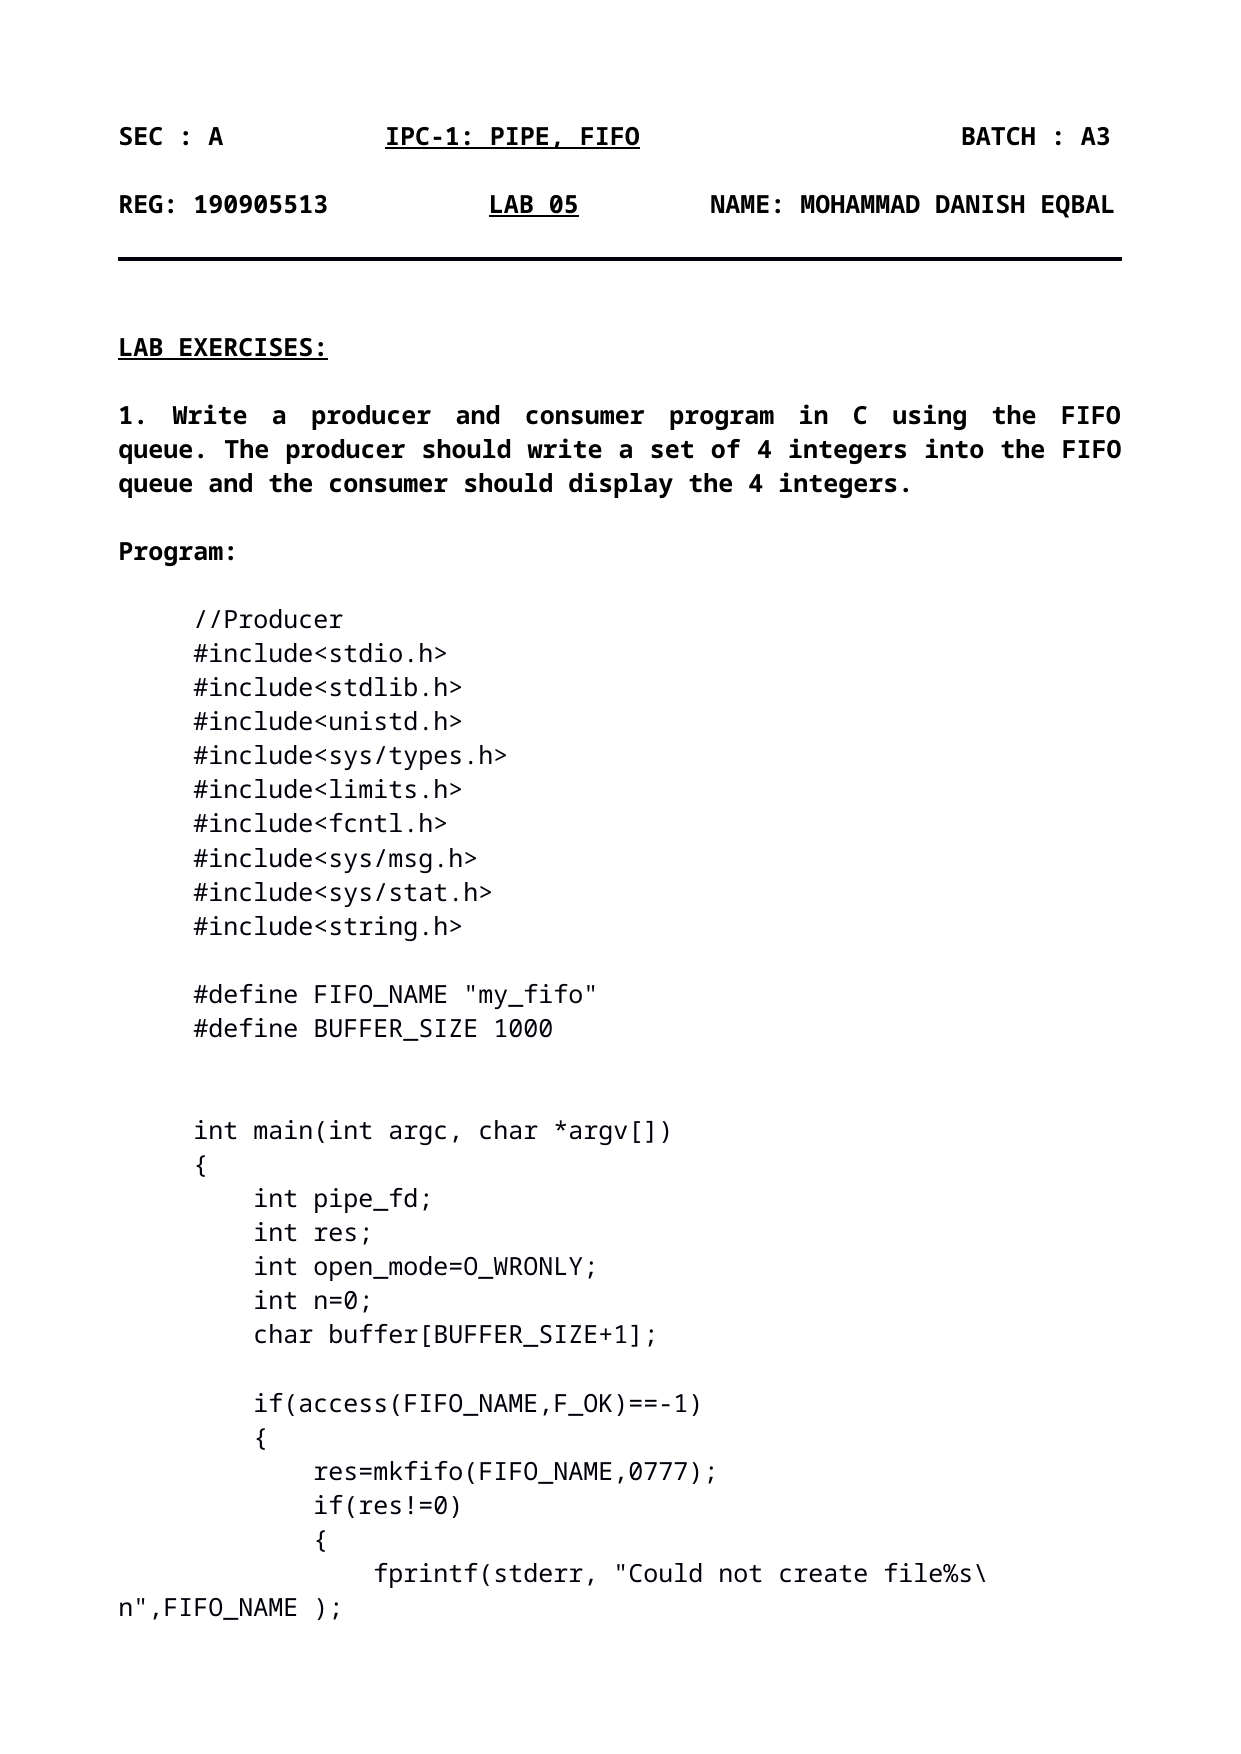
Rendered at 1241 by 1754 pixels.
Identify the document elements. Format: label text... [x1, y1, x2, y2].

text if(res!=0) [118, 1487, 1122, 1521]
text #include<stdio.h> [118, 636, 1122, 670]
text SEC : A IPC-1: PIPE, FIFO BATCH : A3 [118, 118, 1122, 152]
text { [118, 1521, 1122, 1556]
text //Producer [118, 602, 1122, 636]
text #include<stdlib.h> [118, 670, 1122, 704]
text #include<sys/types.h> [118, 738, 1122, 772]
text { [118, 1419, 1122, 1453]
text { [118, 1147, 1122, 1181]
text res=mkfifo(FIFO_NAME,0777); [118, 1453, 1122, 1487]
text int pipe_fd; [118, 1181, 1122, 1215]
text LAB EXERCISES: [118, 329, 1122, 363]
text #include<fcntl.h> [118, 806, 1122, 840]
text int res; [118, 1215, 1122, 1249]
text REG: 190905513 LAB 05 NAME: MOHAMMAD DANISH EQBAL [118, 186, 1122, 220]
text #define BUFFER_SIZE 1000 [118, 1011, 1122, 1044]
text int n=0; [118, 1283, 1122, 1317]
text int open_mode=O_WRONLY; [118, 1249, 1122, 1283]
text 1. Write a producer and consumer program in C using the FIFO queue. The producer should write a set of 4 integers into the FIFO queue and the consumer should display the 4 integers. [118, 397, 1122, 499]
text #include<sys/stat.h> [118, 874, 1122, 908]
text #include<string.h> [118, 908, 1122, 942]
text #include<sys/msg.h> [118, 840, 1122, 874]
text fprintf(stderr, "Could not create file%s\n",FIFO_NAME ); [118, 1556, 1122, 1624]
text char buffer[BUFFER_SIZE+1]; [118, 1317, 1122, 1351]
text int main(int argc, char *argv[]) [118, 1113, 1122, 1147]
text #define FIFO_NAME "my_fifo" [118, 976, 1122, 1011]
text Program: [118, 534, 1122, 568]
text #include<unistd.h> [118, 704, 1122, 738]
text #include<limits.h> [118, 772, 1122, 806]
text if(access(FIFO_NAME,F_OK)==-1) [118, 1385, 1122, 1419]
